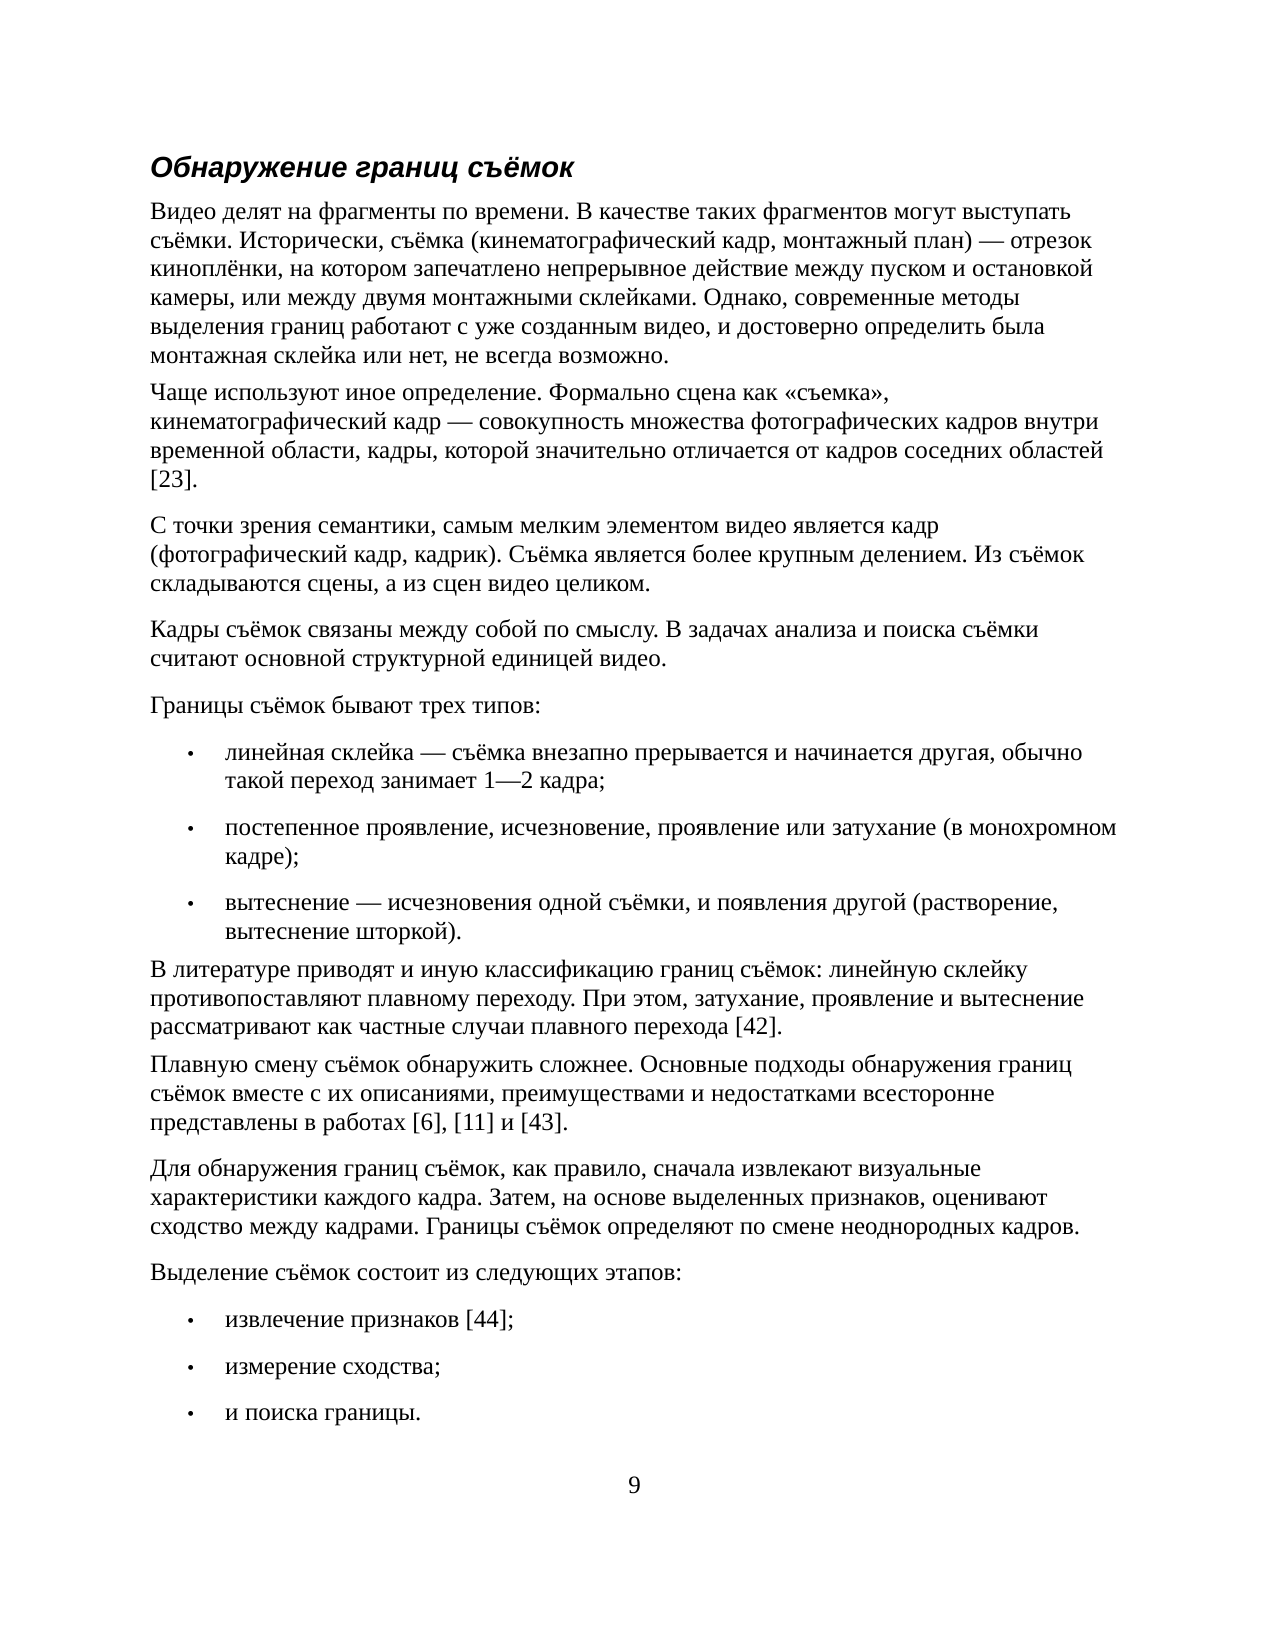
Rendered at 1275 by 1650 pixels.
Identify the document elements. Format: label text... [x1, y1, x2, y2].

text Плавную смену съёмок обнаружить сложнее. Основные подходы обнаружения границ съёмок вместе с их описаниями, преимуществами и недостатками всесторонне представлены в работах [6], [11] и [43]. [150, 1049, 1125, 1135]
list извлечение признаков [44]; [187, 1304, 1125, 1333]
text С точки зрения семантики, самым мелким элементом видео является кадр (фотографический кадр, кадрик). Съёмка является более крупным делением. Из съёмок складываются сцены, а из сцен видео целиком. [150, 510, 1125, 597]
text Границы съёмок бывают трех типов: [150, 690, 1125, 719]
text В литературе приводят и иную классификацию границ съёмок: линейную склейку противопоставляют плавному переходу. При этом, затухание, проявление и вытеснение рассматривают как частные случаи плавного перехода [42]. [150, 954, 1125, 1040]
list линейная склейка — съёмка внезапно прерывается и начинается другая, обычно такой переход занимает 1—2 кадра; [187, 737, 1125, 794]
text Кадры съёмок связаны между собой по смыслу. В задачах анализа и поиска съёмки считают основной структурной единицей видео. [150, 614, 1125, 672]
text Выделение съёмок состоит из следующих этапов: [150, 1257, 1125, 1286]
list постепенное проявление, исчезновение, проявление или затухание (в монохромном кадре); [187, 812, 1125, 869]
list измерение сходства; [187, 1351, 1125, 1379]
text Видео делят на фрагменты по времени. В качестве таких фрагментов могут выступать съёмки. Исторически, съёмка (кинематографический кадр, монтажный план) — отрезок киноплёнки, на котором запечатлено непрерывное действие между пуском и остановкой камеры, или между двумя монтажными склейками. Однако, современные методы выделения границ работают с уже созданным видео, и достоверно определить была монтажная склейка или нет, не всегда возможно. [150, 196, 1125, 368]
subtitle Обнаружение границ съёмок [150, 150, 1125, 183]
list и поиска границы. [187, 1397, 1125, 1426]
list вытеснение — исчезновения одной съёмки, и появления другой (растворение, вытеснение шторкой). [187, 887, 1125, 945]
text Чаще используют иное определение. Формально cцена как «съемка», кинематографический кадр — совокупность множества фотографических кадров внутри временной области, кадры, которой значительно отличается от кадров соседних областей [23]. [150, 377, 1125, 492]
text Для обнаружения границ съёмок, как правило, сначала извлекают визуальные характеристики каждого кадра. Затем, на основе выделенных признаков, оценивают сходство между кадрами. Границы съёмок определяют по смене неоднородных кадров. [150, 1153, 1125, 1239]
